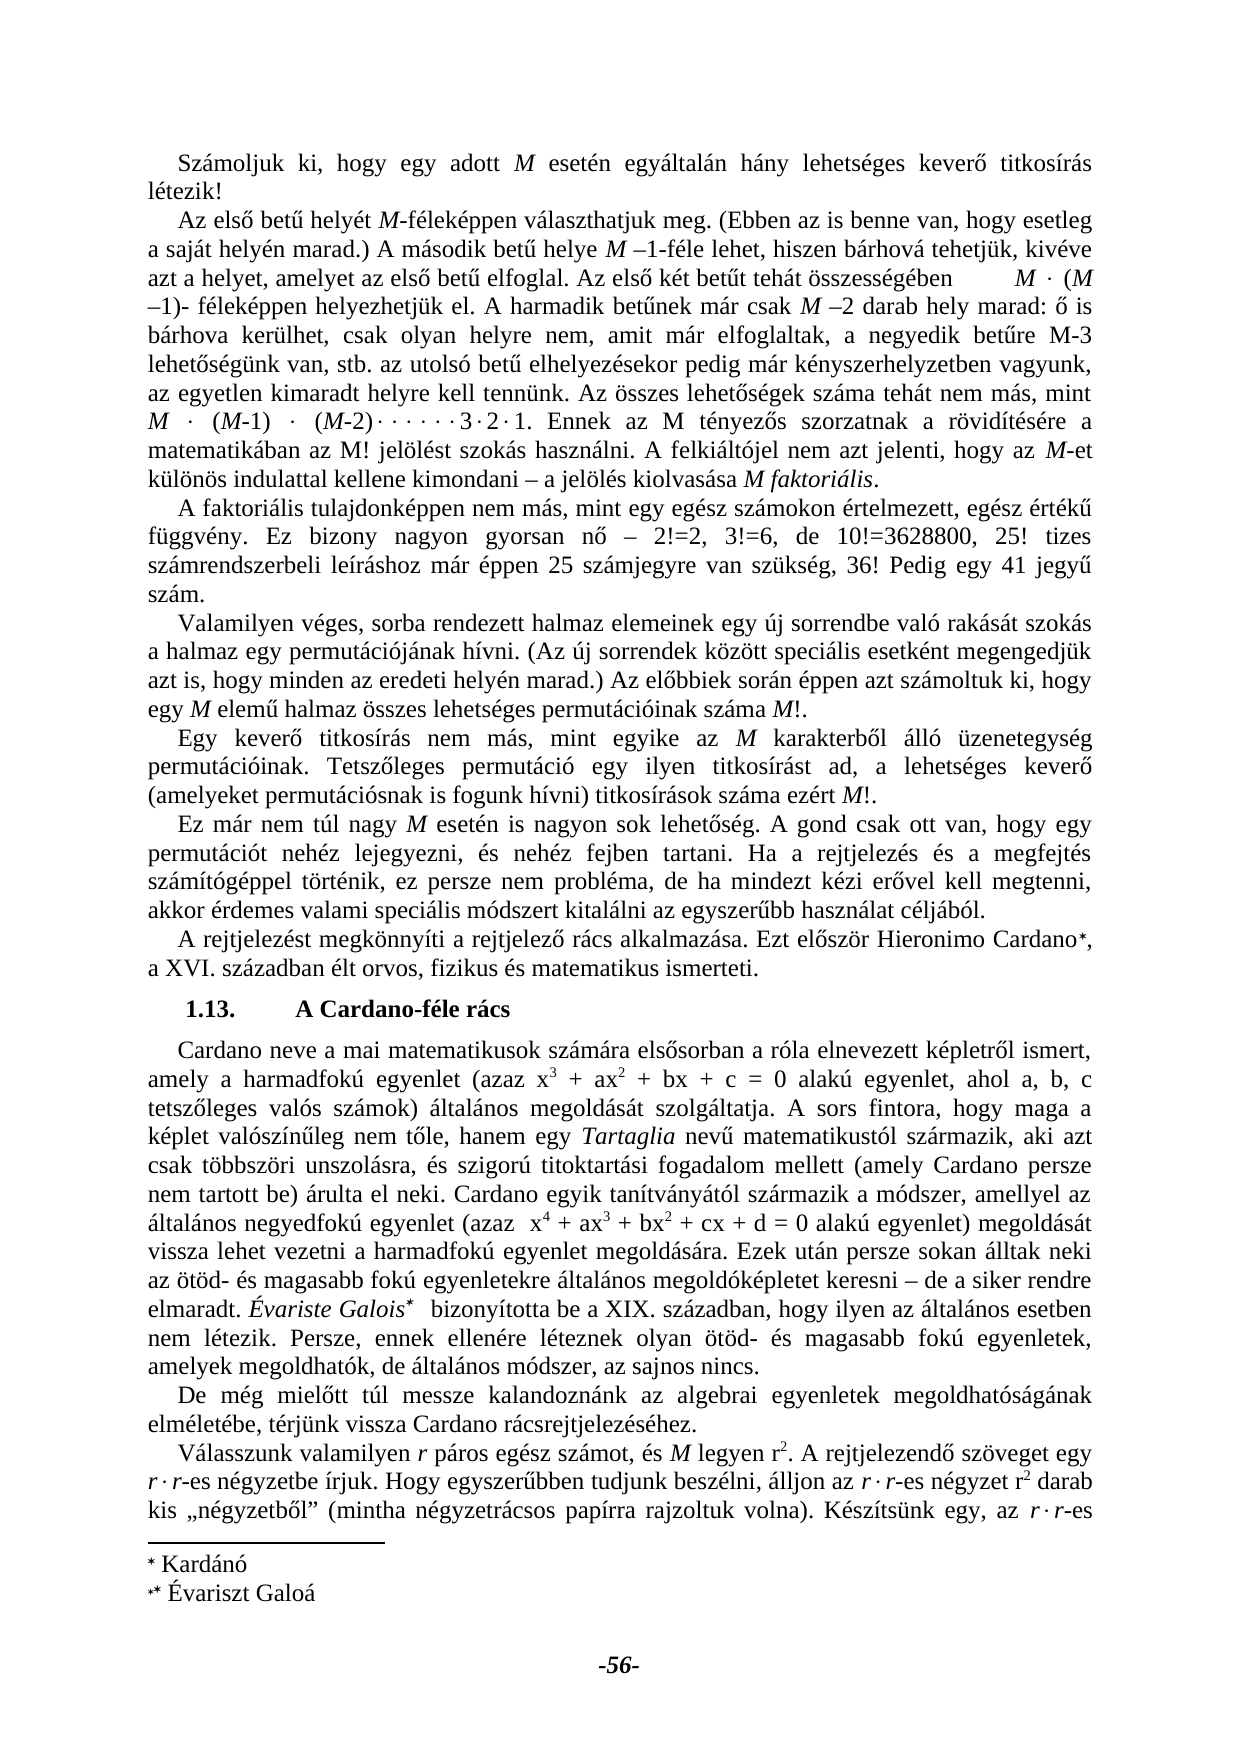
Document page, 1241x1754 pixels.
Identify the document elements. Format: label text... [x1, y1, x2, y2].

text A faktoriális tulajdonképpen nem más, mint egy egész számokon értelmezett, egész értékű függvény. Ez bizony nagyon gyorsan nő – 2!=2, 3!=6, de 10!=3628800, 25! tizes számrendszerbeli leíráshoz már éppen 25 számjegyre van szükség, 36! Pedig egy 41 jegyű szám. [148, 493, 1093, 608]
text Az első betű helyét M-féleképpen választhatjuk meg. (Ebben az is benne van, hogy esetleg a saját helyén marad.) A második betű helye M –1-féle lehet, hiszen bárhová tehetjük, kivéve azt a helyet, amelyet az első betű elfoglal. Az első két betűt tehát összességében M  (M –1)- féleképpen helyezhetjük el. A harmadik betűnek már csak M –2 darab hely marad: ő is bárhova kerülhet, csak olyan helyre nem, amit már elfoglaltak, a negyedik betűre M-3 lehetőségünk van, stb. az utolsó betű elhelyezésekor pedig már kényszerhelyzetben vagyunk, az egyetlen kimaradt helyre kell tennünk. Az összes lehetőségek száma tehát nem más, mint M  (M-1)  (M-2)321. Ennek az M tényezős szorzatnak a rövidítésére a matematikában az M! jelölést szokás használni. A felkiáltójel nem azt jelenti, hogy az M-et különös indulattal kellene kimondani – a jelölés kiolvasása M faktoriális. [148, 205, 1093, 493]
text Ez már nem túl nagy M esetén is nagyon sok lehetőség. A gond csak ott van, hogy egy permutációt nehéz lejegyezni, és nehéz fejben tartani. Ha a rejtjelezés és a megfejtés számítógéppel történik, ez persze nem probléma, de ha mindezt kézi erővel kell megtenni, akkor érdemes valami speciális módszert kitalálni az egyszerűbb használat céljából. [148, 809, 1093, 924]
text Kardánó [148, 1549, 1093, 1578]
text Valamilyen véges, sorba rendezett halmaz elemeinek egy új sorrendbe való rakását szokás a halmaz egy permutációjának hívni. (Az új sorrendek között speciális esetként megengedjük azt is, hogy minden az eredeti helyén marad.) Az előbbiek során éppen azt számoltuk ki, hogy egy M elemű halmaz összes lehetséges permutációinak száma M!. [148, 608, 1093, 723]
text De még mielőtt túl messze kalandoznánk az algebrai egyenletek megoldhatóságának elméletébe, térjünk vissza Cardano rácsrejtjelezéséhez. [148, 1380, 1093, 1438]
text Cardano neve a mai matematikusok számára elsősorban a róla elnevezett képletről ismert, amely a harmadfokú egyenlet (azaz x3 + ax2 + bx + c = 0 alakú egyenlet, ahol a, b, c tetszőleges valós számok) általános megoldását szolgáltatja. A sors fintora, hogy maga a képlet valószínűleg nem tőle, hanem egy Tartaglia nevű matematikustól származik, aki azt csak többszöri unszolásra, és szigorú titoktartási fogadalom mellett (amely Cardano persze nem tartott be) árulta el neki. Cardano egyik tanítványától származik a módszer, amellyel az általános negyedfokú egyenlet (azaz x4 + ax3 + bx2 + cx + d = 0 alakú egyenlet) megoldását vissza lehet vezetni a harmadfokú egyenlet megoldására. Ezek után persze sokan álltak neki az ötöd- és magasabb fokú egyenletekre általános megoldóképletet keresni – de a siker rendre elmaradt. Évariste Galois bizonyította be a XIX. században, hogy ilyen az általános esetben nem létezik. Persze, ennek ellenére léteznek olyan ötöd- és magasabb fokú egyenletek, amelyek megoldhatók, de általános módszer, az sajnos nincs. [148, 1035, 1093, 1380]
text  Évariszt Galoá [148, 1578, 1093, 1606]
subtitle A Cardano-féle rács [185, 994, 1093, 1023]
text Egy keverő titkosírás nem más, mint egyike az M karakterből álló üzenetegység permutációinak. Tetszőleges permutáció egy ilyen titkosírást ad, a lehetséges keverő (amelyeket permutációsnak is fogunk hívni) titkosírások száma ezért M!. [148, 723, 1093, 809]
text A rejtjelezést megkönnyíti a rejtjelező rács alkalmazása. Ezt először Hieronimo Cardano, a XVI. században élt orvos, fizikus és matematikus ismerteti. [148, 924, 1093, 981]
text Számoljuk ki, hogy egy adott M esetén egyáltalán hány lehetséges keverő titkosírás létezik! [148, 148, 1093, 205]
text Válasszunk valamilyen r páros egész számot, és M legyen r2. A rejtjelezendő szöveget egy rr-es négyzetbe írjuk. Hogy egyszerűbben tudjunk beszélni, álljon az rr-es négyzet r2 darab kis „négyzetből” (mintha négyzetrácsos papírra rajzoltuk volna). Készítsünk egy, az rr-es [148, 1438, 1093, 1524]
